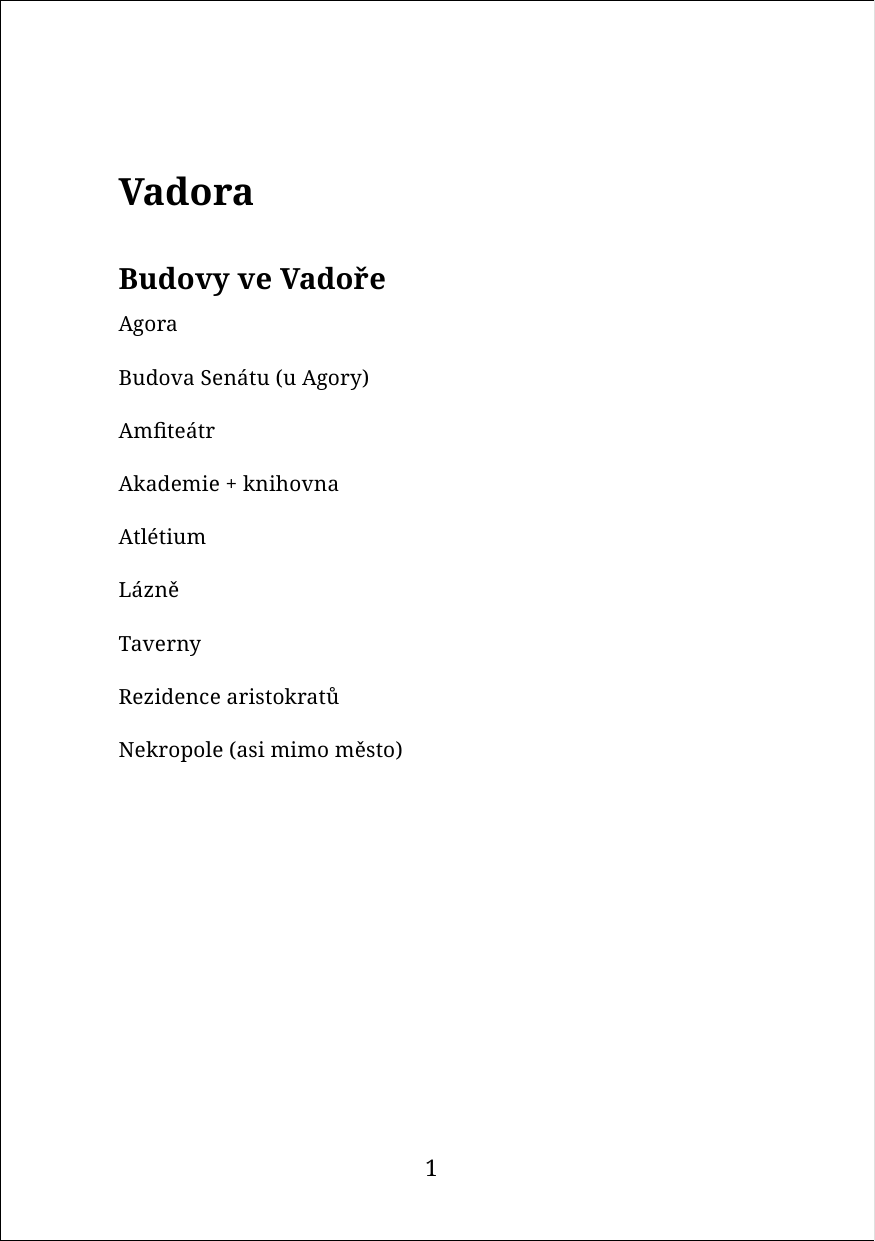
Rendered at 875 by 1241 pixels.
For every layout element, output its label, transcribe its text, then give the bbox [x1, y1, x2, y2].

subtitle Budovy ve Vadoře [118, 258, 756, 298]
text Atlétium [118, 522, 756, 551]
text Rezidence aristokratů [118, 682, 756, 710]
text Lázně [118, 576, 756, 604]
text Nekropole (asi mimo město) [118, 735, 756, 764]
text Akademie + knihovna [118, 469, 756, 497]
subtitle Vadora [118, 166, 756, 217]
text Agora [118, 309, 756, 338]
text Taverny [118, 629, 756, 657]
text Budova Senátu (u Agory) [118, 363, 756, 391]
text Amfiteátr [118, 416, 756, 444]
